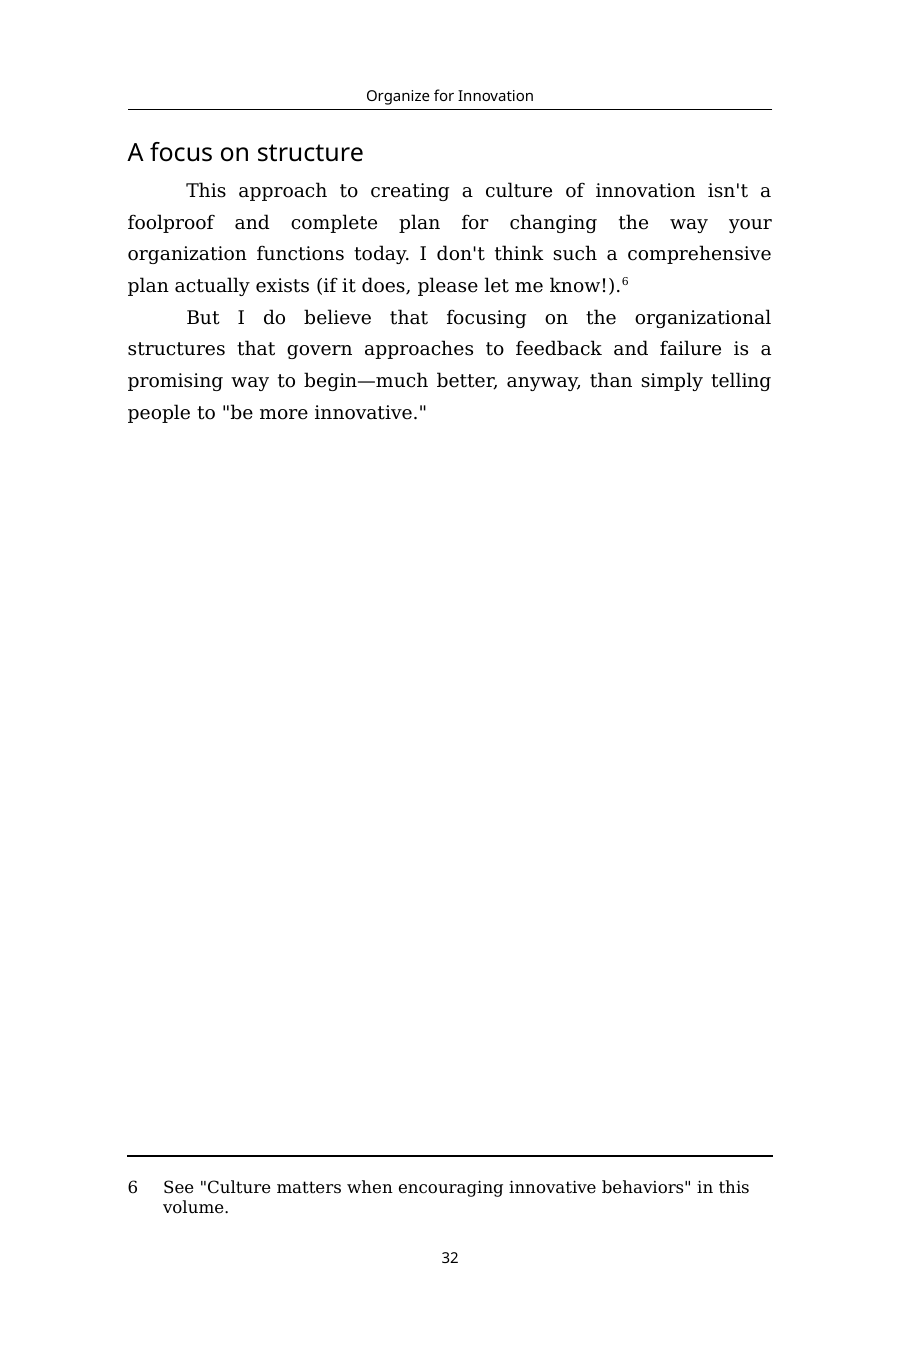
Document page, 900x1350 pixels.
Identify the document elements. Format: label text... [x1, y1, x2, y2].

text See "Culture matters when encouraging innovative behaviors" in this volume. [127, 1178, 772, 1217]
text This approach to creating a culture of innovation isn't a foolproof and complete plan for changing the way your organization functions today. I don't think such a comprehensive plan actually exists (if it does, please let me know!). [127, 180, 772, 297]
subtitle A focus on structure [127, 139, 772, 168]
text But I do believe that focusing on the organizational structures that govern approaches to feedback and failure is a promising way to begin—much better, anyway, than simply telling people to "be more innovative." [127, 307, 772, 424]
